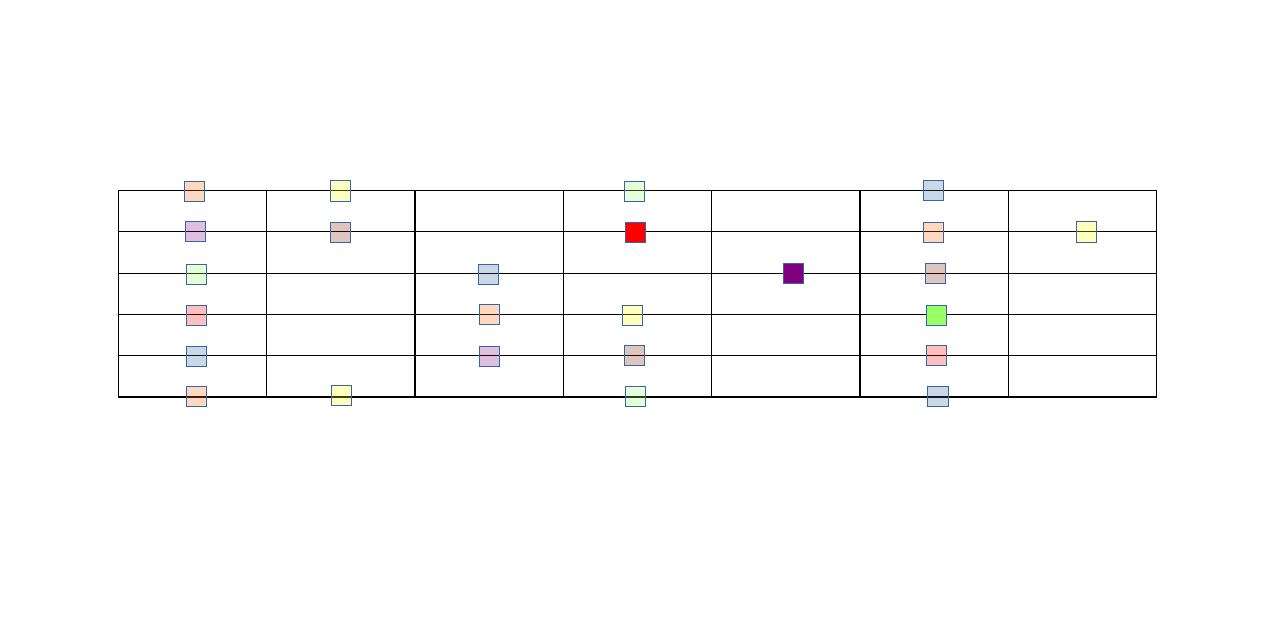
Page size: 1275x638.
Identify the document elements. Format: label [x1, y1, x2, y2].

table_cell [861, 356, 1008, 396]
table_cell [564, 274, 711, 314]
table_cell [1009, 315, 1156, 355]
table_cell [1009, 274, 1156, 314]
table_cell [564, 232, 711, 273]
table_cell [119, 232, 266, 273]
table_cell [119, 274, 266, 314]
table_cell [712, 356, 859, 396]
table_header [564, 191, 711, 231]
table_cell [416, 315, 563, 355]
table_cell [1009, 356, 1156, 396]
table_cell [416, 356, 563, 396]
table_cell [267, 315, 414, 355]
table_header [416, 191, 563, 231]
table_cell [1009, 232, 1156, 273]
table_header [267, 191, 414, 231]
table_header [861, 191, 1008, 231]
table_cell [564, 315, 711, 355]
table_header [119, 191, 266, 231]
table_cell [712, 315, 859, 355]
table_cell [416, 232, 563, 273]
table_cell [712, 232, 859, 273]
table_cell [861, 315, 1008, 355]
table_cell [861, 232, 1008, 273]
table_cell [267, 232, 414, 273]
table_cell [267, 274, 414, 314]
table_header [1009, 191, 1156, 231]
table_cell [416, 274, 563, 314]
table_cell [712, 274, 859, 314]
table_cell [119, 315, 266, 355]
table_header [712, 191, 859, 231]
table_cell [267, 356, 414, 396]
table_cell [564, 356, 711, 396]
table_cell [119, 356, 266, 396]
table_cell [861, 274, 1008, 314]
